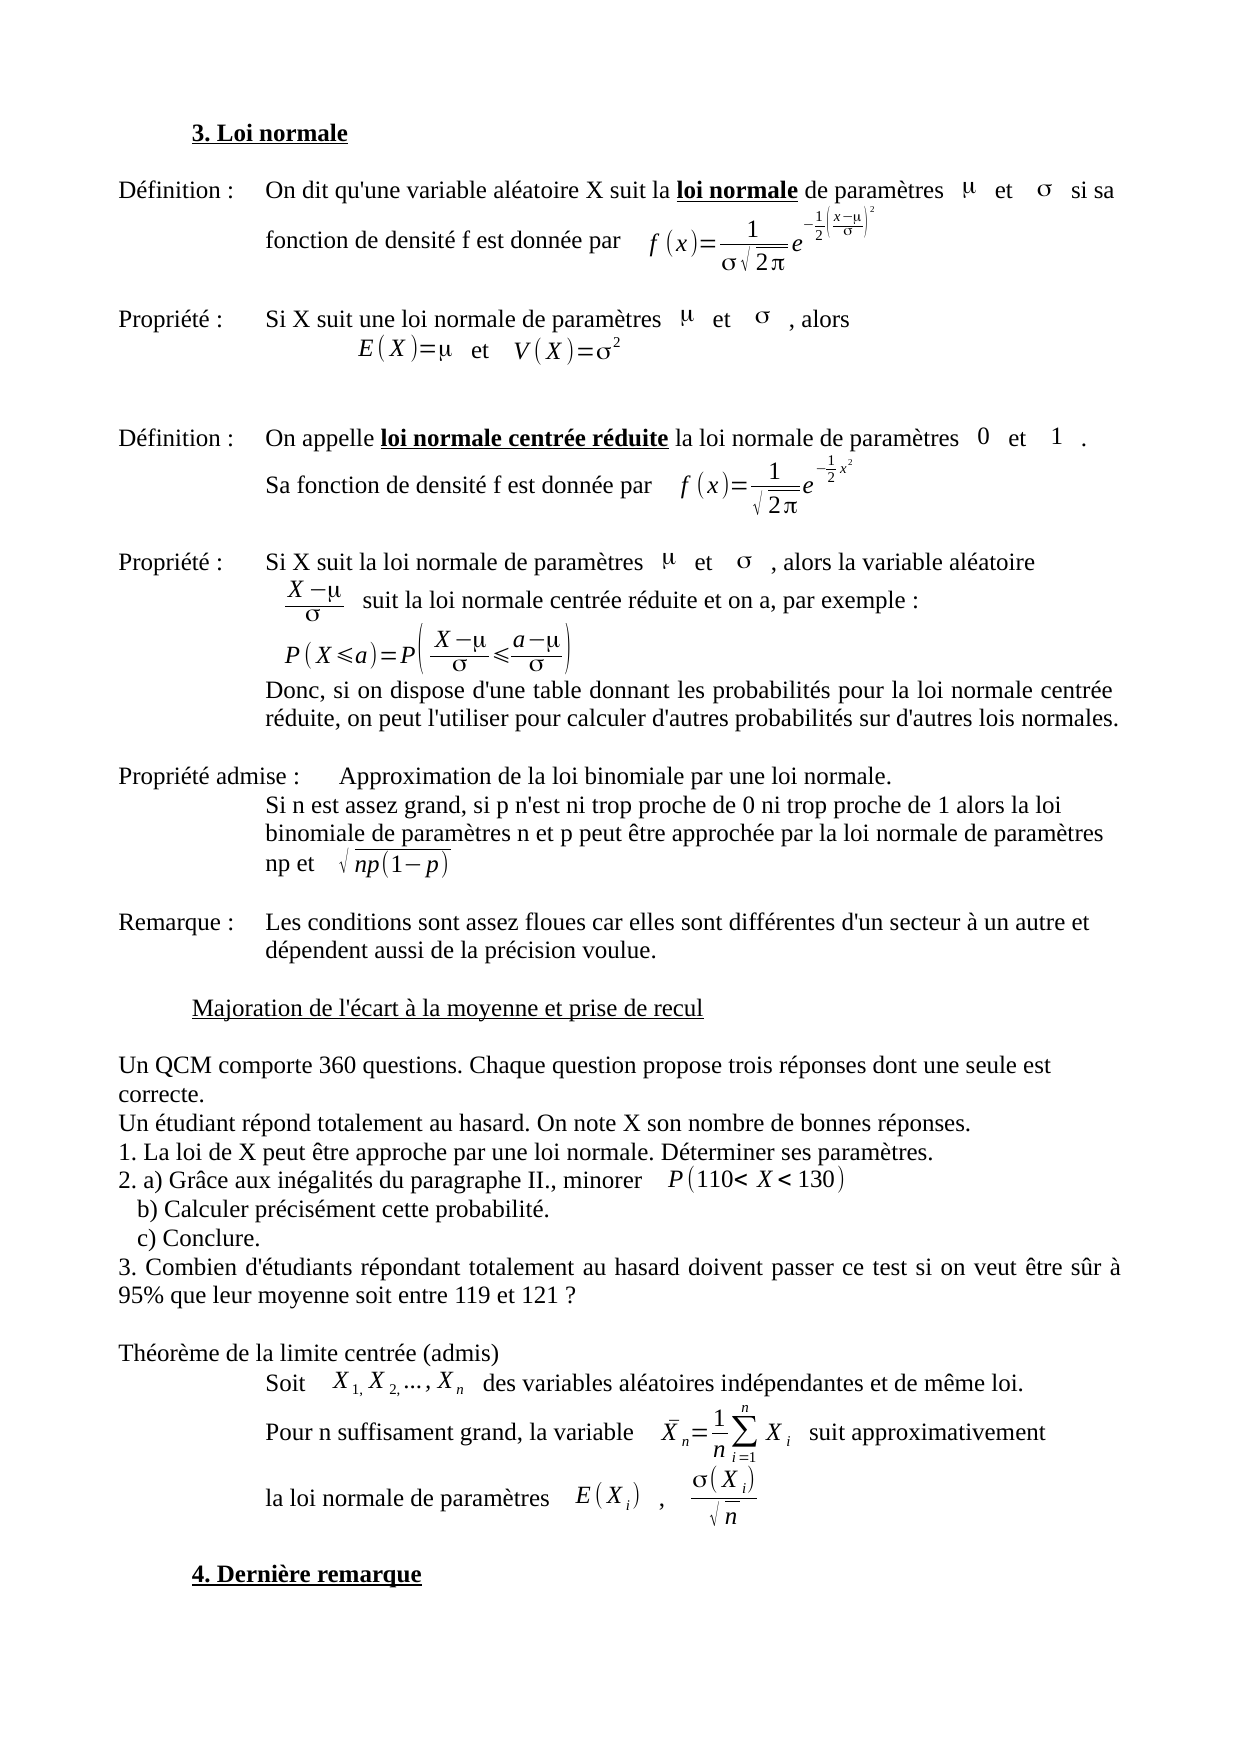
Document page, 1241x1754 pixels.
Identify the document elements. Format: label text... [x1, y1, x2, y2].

text et [118, 333, 1122, 365]
text la loi normale de paramètres , [118, 1465, 1122, 1530]
text Donc, si on dispose d'une table donnant les probabilités pour la loi normale centrée réduite, on peut l'utiliser pour calculer d'autres probabilités sur d'autres lois normales. [118, 675, 1122, 732]
text Définition : On appelle loi normale centrée réduite la loi normale de paramètreset . [118, 423, 1122, 451]
text dépendent aussi de la précision voulue. [118, 936, 1122, 964]
text Pour n suffisament grand, la variable suit approximativement [118, 1398, 1122, 1465]
text Définition : On dit qu'une variable aléatoire X suit la loi normale de paramètreset si sa [118, 176, 1122, 204]
text Remarque : Les conditions sont assez floues car elles sont différentes d'un secteur à un autre et [118, 907, 1122, 936]
text 4. Dernière remarque [118, 1559, 1122, 1588]
text 2. a) Grâce aux inégalités du paragraphe II., minorer [118, 1166, 1122, 1194]
text binomiale de paramètres n et p peut être approchée par la loi normale de paramètres [118, 818, 1122, 847]
text Propriété admise : Approximation de la loi binomiale par une loi normale. [118, 761, 1122, 790]
text c) Conclure. [118, 1223, 1122, 1252]
text 3. Loi normale [118, 118, 1122, 147]
text Un étudiant répond totalement au hasard. On note X son nombre de bonnes réponses. [118, 1108, 1122, 1137]
text Sa fonction de densité f est donnée par [118, 451, 1122, 518]
text Théorème de la limite centrée (admis) [118, 1338, 1122, 1367]
text Si n est assez grand, si p n'est ni trop proche de 0 ni trop proche de 1 alors la loi [118, 790, 1122, 818]
text Un QCM comporte 360 questions. Chaque question propose trois réponses dont une seule est correcte. [118, 1051, 1122, 1108]
text Propriété : Si X suit la loi normale de paramètreset , alors la variable aléatoire [118, 547, 1122, 576]
text Majoration de l'écart à la moyenne et prise de recul [118, 993, 1122, 1022]
text b) Calculer précisément cette probabilité. [118, 1194, 1122, 1223]
text suit la loi normale centrée réduite et on a, par exemple : [118, 576, 1122, 623]
text Propriété : Si X suit une loi normale de paramètreset , alors [118, 304, 1122, 333]
text fonction de densité f est donnée par [118, 204, 1122, 276]
text 1. La loi de X peut être approche par une loi normale. Déterminer ses paramètres. [118, 1137, 1122, 1166]
text 3. Combien d'étudiants répondant totalement au hasard doivent passer ce test si on veut être sûr à 95% que leur moyenne soit entre 119 et 121 ? [118, 1252, 1122, 1309]
text Soit des variables aléatoires indépendantes et de même loi. [118, 1367, 1122, 1398]
text np et [118, 847, 1122, 878]
